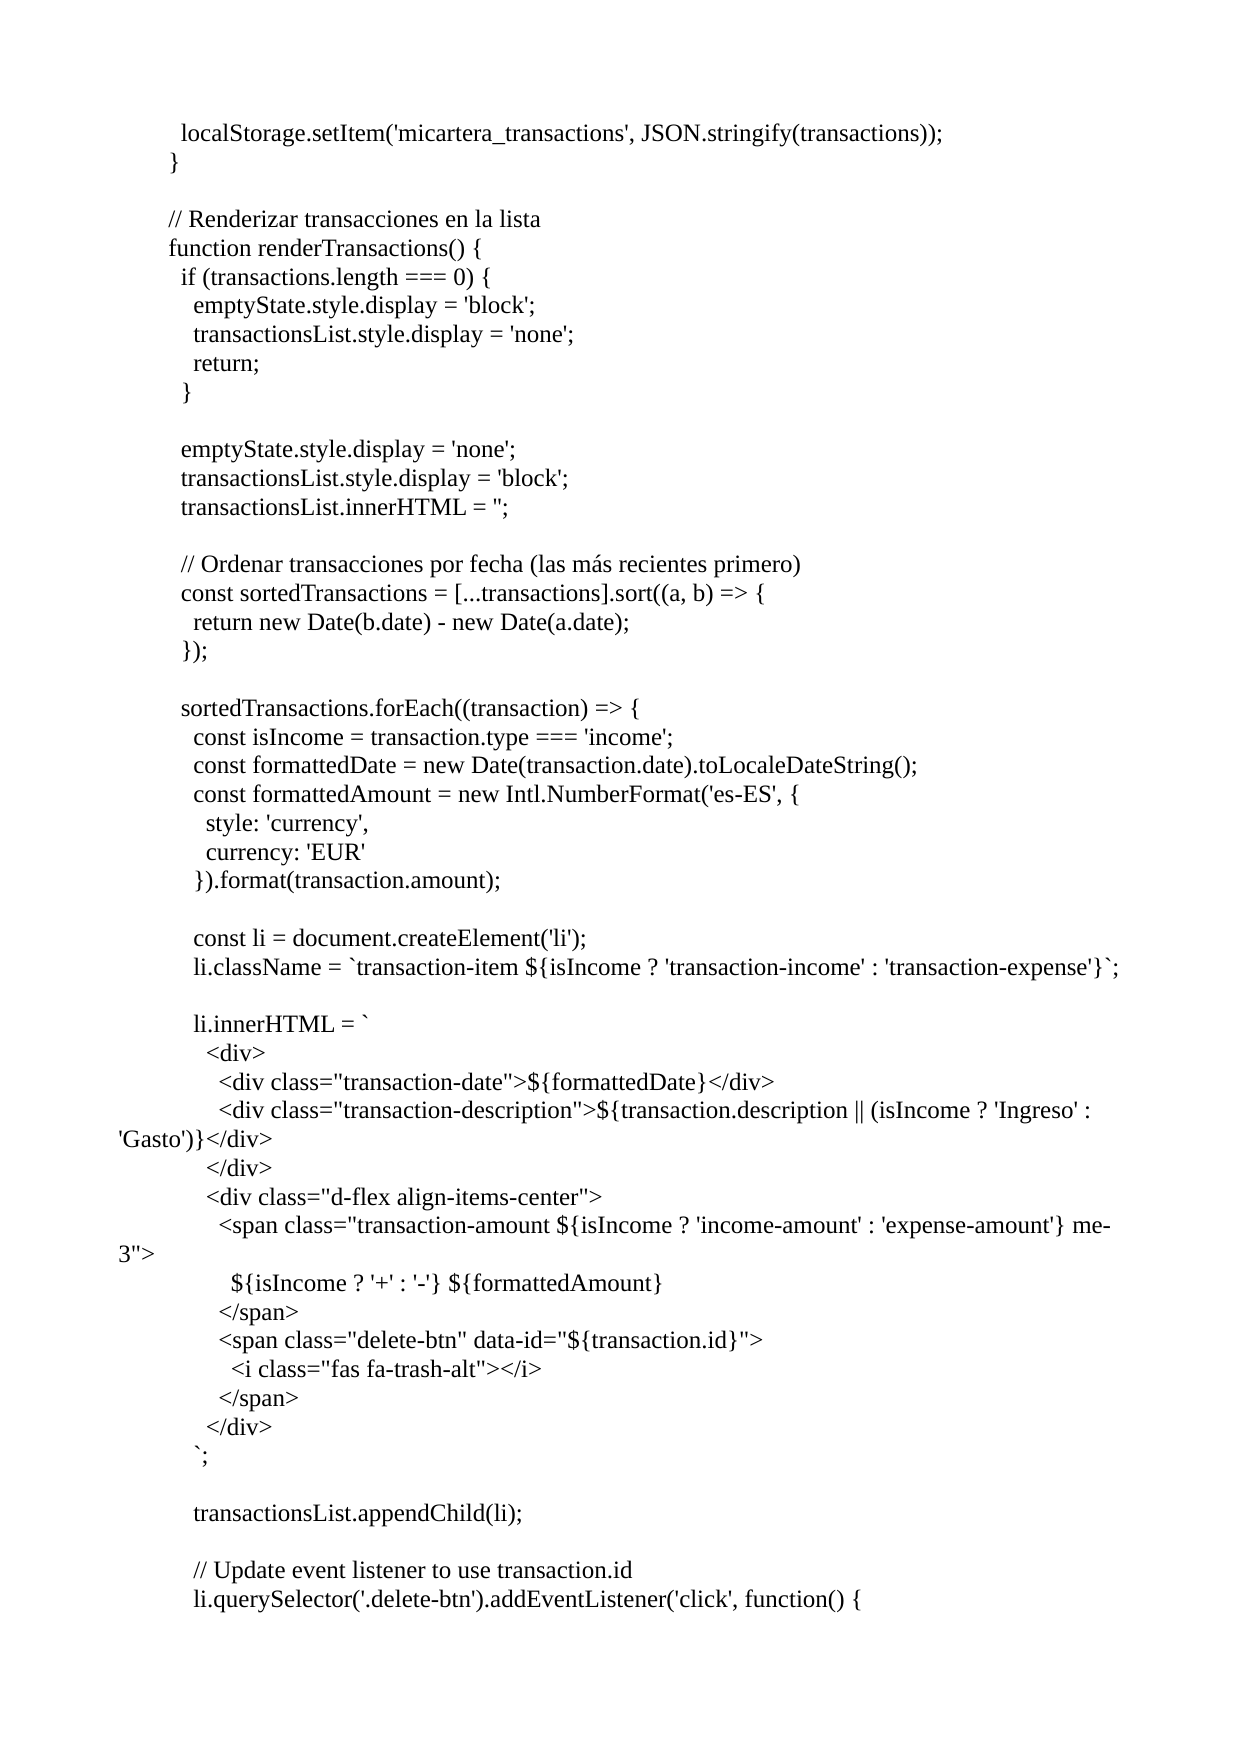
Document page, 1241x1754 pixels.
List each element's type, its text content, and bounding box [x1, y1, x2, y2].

text li.className = `transaction-item ${isIncome ? 'transaction-income' : 'transaction-expense'}`; [118, 952, 1122, 981]
text }).format(transaction.amount); [118, 866, 1122, 894]
text transactionsList.style.display = 'block'; [118, 463, 1122, 492]
text const formattedAmount = new Intl.NumberFormat('es-ES', { [118, 779, 1122, 808]
text li.innerHTML = ` [118, 1009, 1122, 1038]
text <span class="transaction-amount ${isIncome ? 'income-amount' : 'expense-amount'} me-3"> [118, 1211, 1122, 1268]
text emptyState.style.display = 'block'; [118, 291, 1122, 319]
text function renderTransactions() { [118, 233, 1122, 262]
text style: 'currency', [118, 808, 1122, 837]
text localStorage.setItem('micartera_transactions', JSON.stringify(transactions)); [118, 118, 1122, 147]
text // Update event listener to use transaction.id [118, 1556, 1122, 1584]
text <i class="fas fa-trash-alt"></i> [118, 1354, 1122, 1383]
text // Renderizar transacciones en la lista [118, 204, 1122, 233]
text const li = document.createElement('li'); [118, 923, 1122, 952]
text transactionsList.innerHTML = ''; [118, 492, 1122, 521]
text </span> [118, 1383, 1122, 1412]
text transactionsList.style.display = 'none'; [118, 319, 1122, 348]
text <div class="d-flex align-items-center"> [118, 1182, 1122, 1211]
text transactionsList.appendChild(li); [118, 1498, 1122, 1527]
text } [118, 377, 1122, 406]
text }); [118, 636, 1122, 664]
text // Ordenar transacciones por fecha (las más recientes primero) [118, 549, 1122, 578]
text </div> [118, 1153, 1122, 1182]
text return new Date(b.date) - new Date(a.date); [118, 607, 1122, 636]
text const formattedDate = new Date(transaction.date).toLocaleDateString(); [118, 751, 1122, 779]
text emptyState.style.display = 'none'; [118, 434, 1122, 463]
text </span> [118, 1297, 1122, 1326]
text const sortedTransactions = [...transactions].sort((a, b) => { [118, 578, 1122, 607]
text <div> [118, 1038, 1122, 1067]
text currency: 'EUR' [118, 837, 1122, 866]
text ${isIncome ? '+' : '-'} ${formattedAmount} [118, 1268, 1122, 1297]
text </div> [118, 1412, 1122, 1441]
text `; [118, 1441, 1122, 1469]
text } [118, 147, 1122, 176]
text const isIncome = transaction.type === 'income'; [118, 722, 1122, 751]
text li.querySelector('.delete-btn').addEventListener('click', function() { [118, 1584, 1122, 1613]
text if (transactions.length === 0) { [118, 262, 1122, 291]
text <span class="delete-btn" data-id="${transaction.id}"> [118, 1326, 1122, 1354]
text <div class="transaction-description">${transaction.description || (isIncome ? 'Ingreso' : 'Gasto')}</div> [118, 1096, 1122, 1153]
text sortedTransactions.forEach((transaction) => { [118, 693, 1122, 722]
text <div class="transaction-date">${formattedDate}</div> [118, 1067, 1122, 1096]
text return; [118, 348, 1122, 377]
